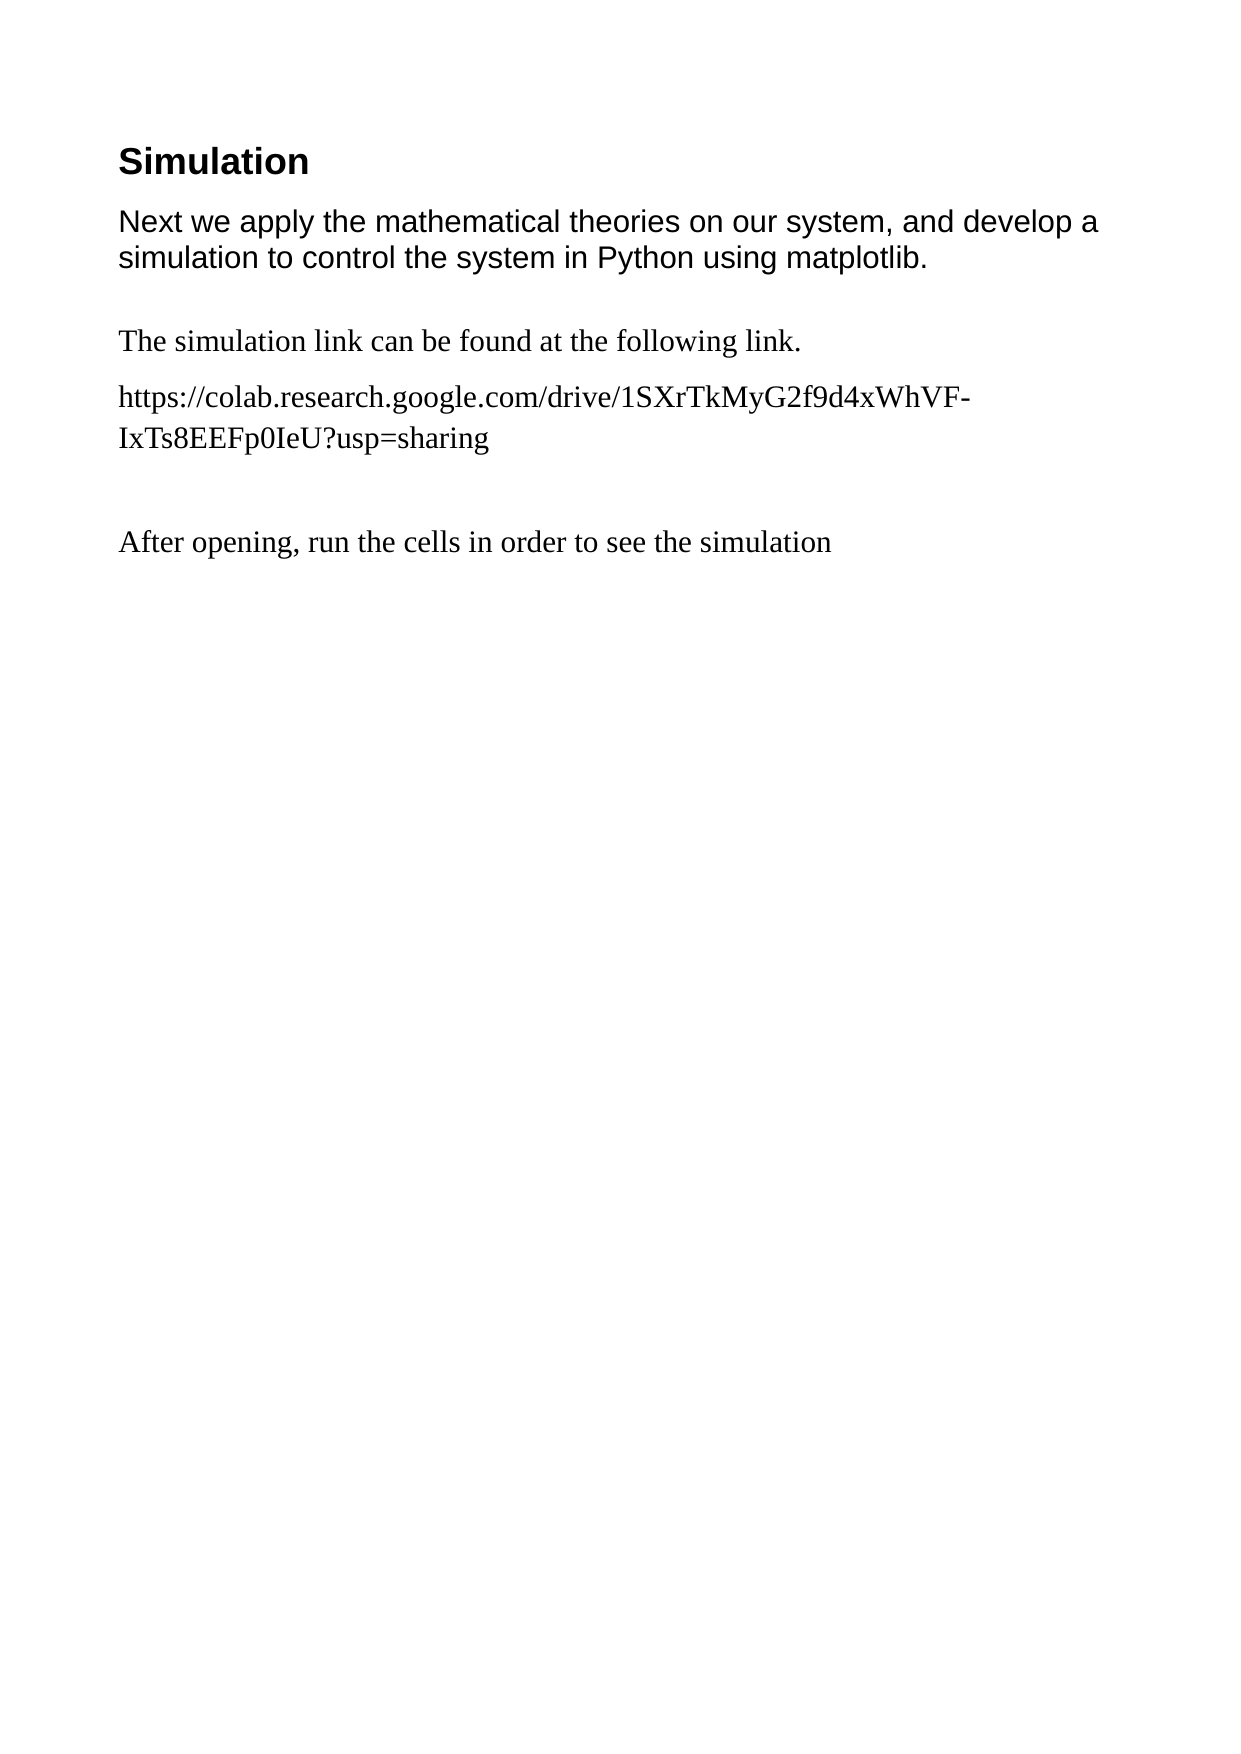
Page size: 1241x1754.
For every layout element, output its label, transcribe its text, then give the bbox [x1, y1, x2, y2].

text The simulation link can be found at the following link. [118, 322, 1122, 358]
text https://colab.research.google.com/drive/1SXrTkMyG2f9d4xWhVF-IxTs8EEFp0IeU?usp=sharing [118, 378, 1122, 455]
subtitle Next we apply the mathematical theories on our system, and develop a simulation to control the system in Python using matplotlib. [118, 203, 1122, 275]
text After opening, run the cells in order to see the simulation [118, 523, 1122, 559]
subtitle Simulation [118, 139, 1122, 182]
